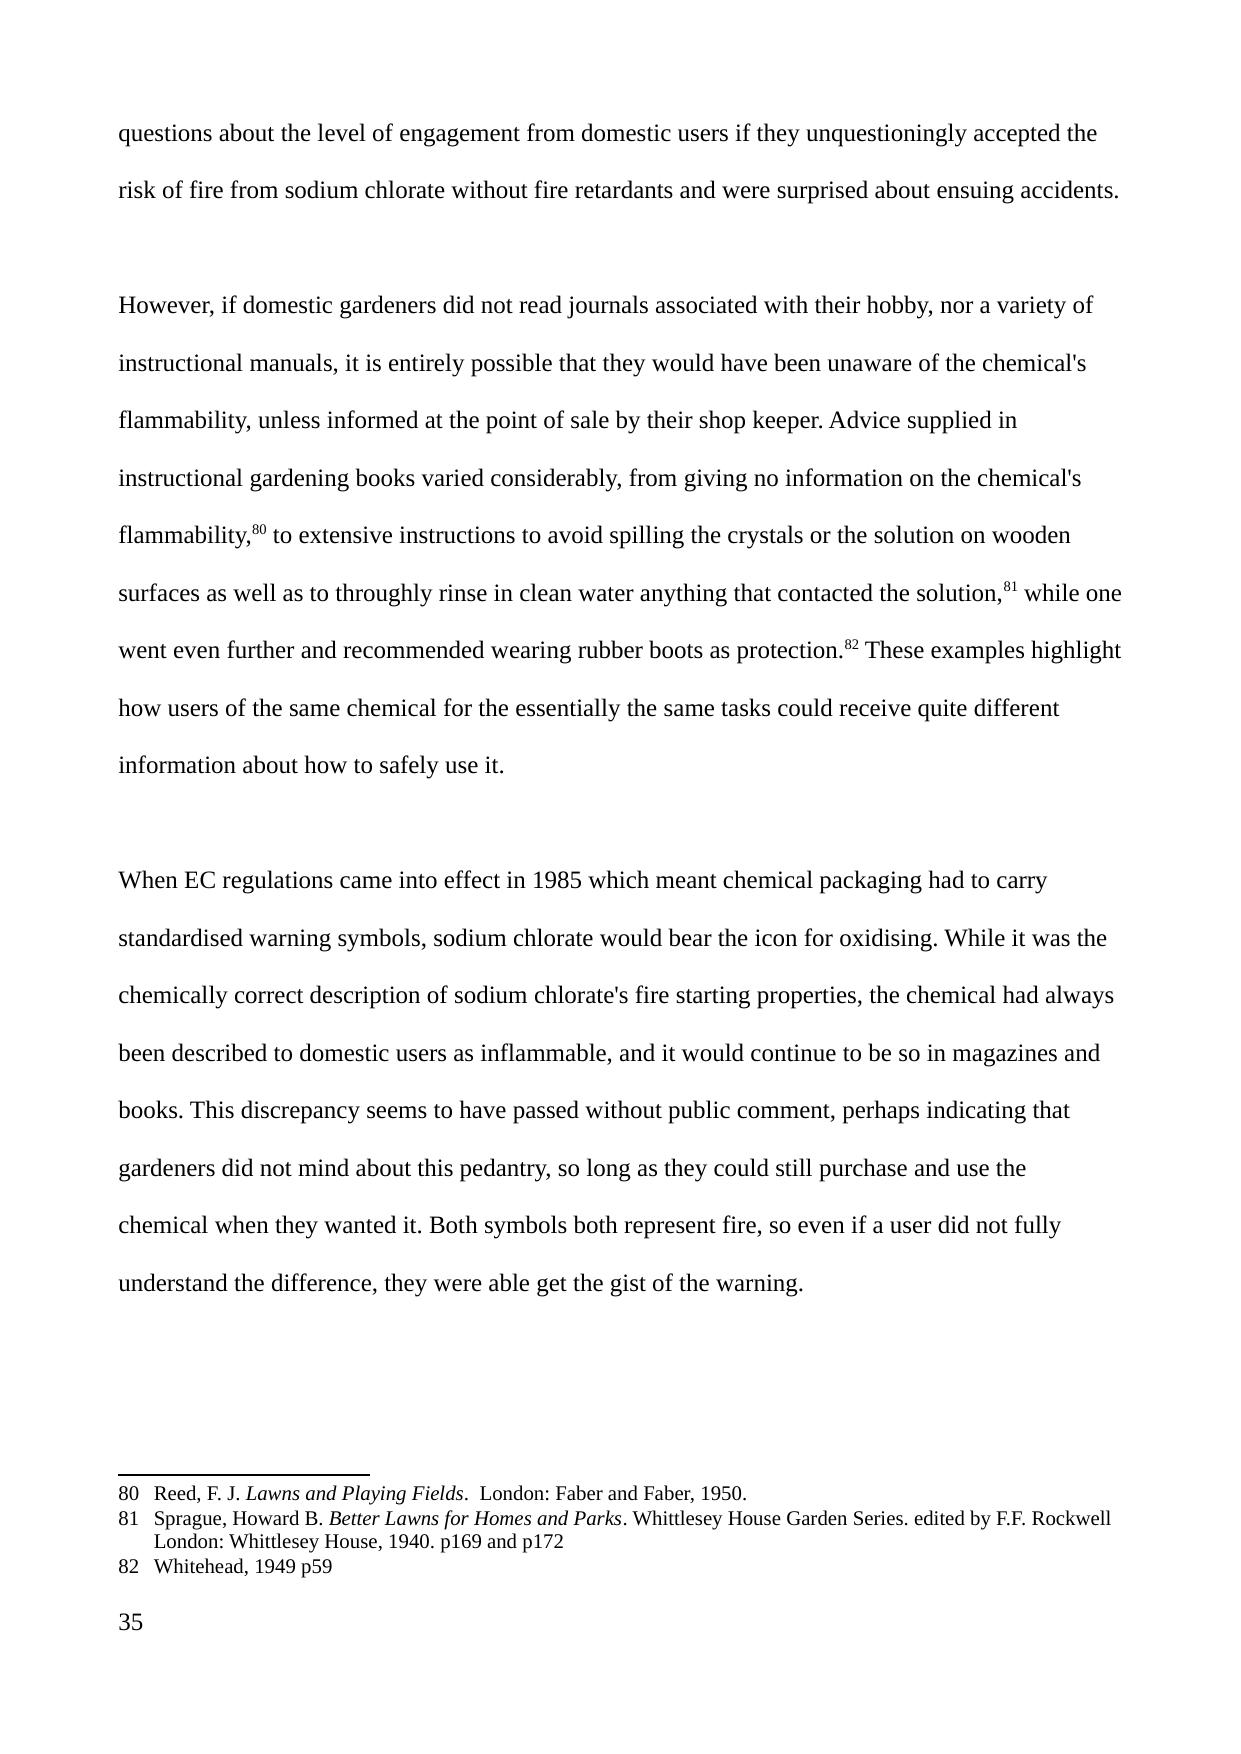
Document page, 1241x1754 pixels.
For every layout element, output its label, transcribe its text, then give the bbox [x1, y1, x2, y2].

text When EC regulations came into effect in 1985 which meant chemical packaging had to carry standardised warning symbols, sodium chlorate would bear the icon for oxidising. While it was the chemically correct description of sodium chlorate's fire starting properties, the chemical had always been described to domestic users as inflammable, and it would continue to be so in magazines and books. This discrepancy seems to have passed without public comment, perhaps indicating that gardeners did not mind about this pedantry, so long as they could still purchase and use the chemical when they wanted it. Both symbols both represent fire, so even if a user did not fully understand the difference, they were able get the gist of the warning. [118, 866, 1122, 1297]
text Sprague, Howard B. Better Lawns for Homes and Parks. Whittlesey House Garden Series. edited by F.F. Rockwell London: Whittlesey House, 1940. p169 and p172 [118, 1505, 1122, 1553]
text Whitehead, 1949 p59 [118, 1553, 1122, 1578]
text questions about the level of engagement from domestic users if they unquestioningly accepted the risk of fire from sodium chlorate without fire retardants and were surprised about ensuing accidents. [118, 118, 1122, 204]
text However, if domestic gardeners did not read journals associated with their hobby, nor a variety of instructional manuals, it is entirely possible that they would have been unaware of the chemical's flammability, unless informed at the point of sale by their shop keeper. Advice supplied in instructional gardening books varied considerably, from giving no information on the chemical's flammability, to extensive instructions to avoid spilling the crystals or the solution on wooden surfaces as well as to throughly rinse in clean water anything that contacted the solution, while one went even further and recommended wearing rubber boots as protection. These examples highlight how users of the same chemical for the essentially the same tasks could receive quite different information about how to safely use it. [118, 291, 1122, 779]
text Reed, F. J. Lawns and Playing Fields. London: Faber and Faber, 1950. [118, 1481, 1122, 1505]
